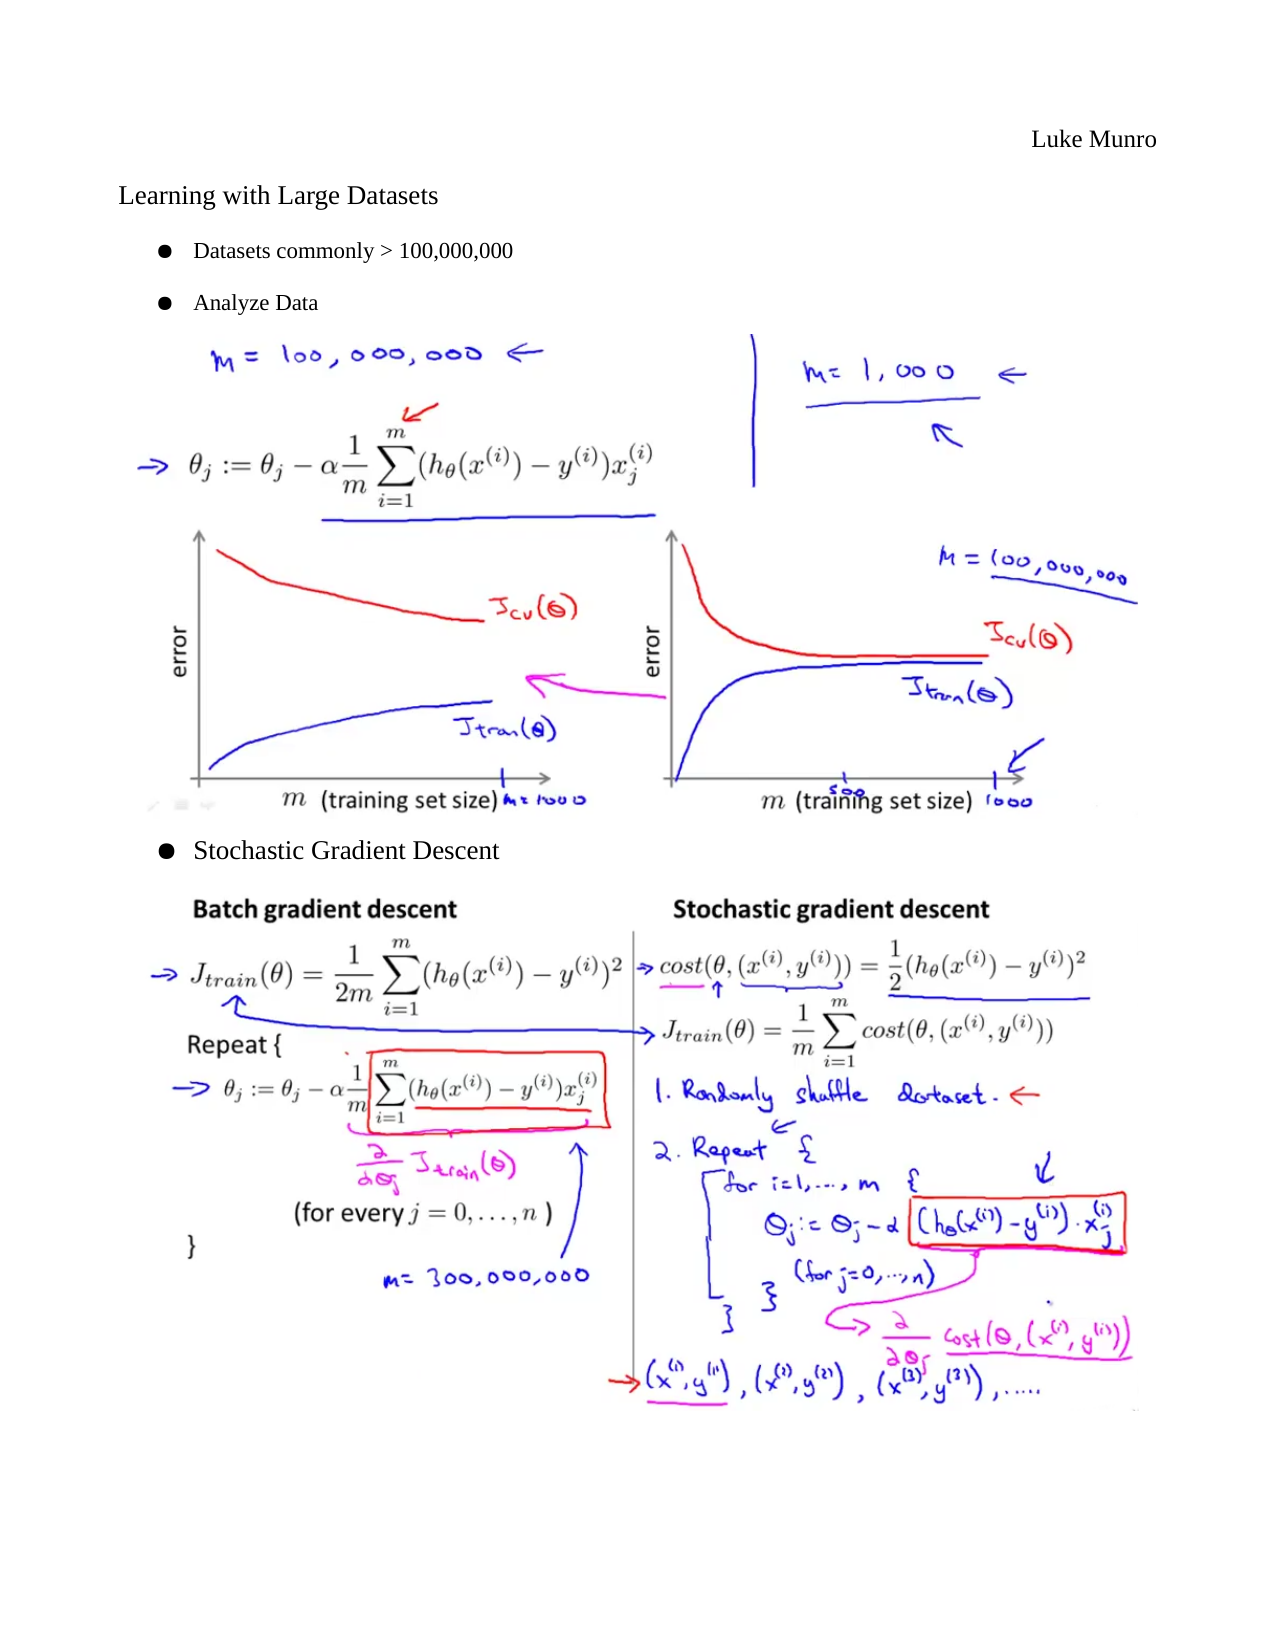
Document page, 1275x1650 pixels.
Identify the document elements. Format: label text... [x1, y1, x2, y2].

picture [136, 886, 1139, 1411]
list Analyze Data [156, 289, 1157, 315]
text Luke Munro [118, 124, 1157, 153]
text Learning with Large Datasets [118, 179, 1157, 210]
picture [136, 334, 1139, 819]
list Datasets commonly > 100,000,000 [156, 238, 1157, 264]
list Stochastic Gradient Descent [156, 340, 1157, 865]
